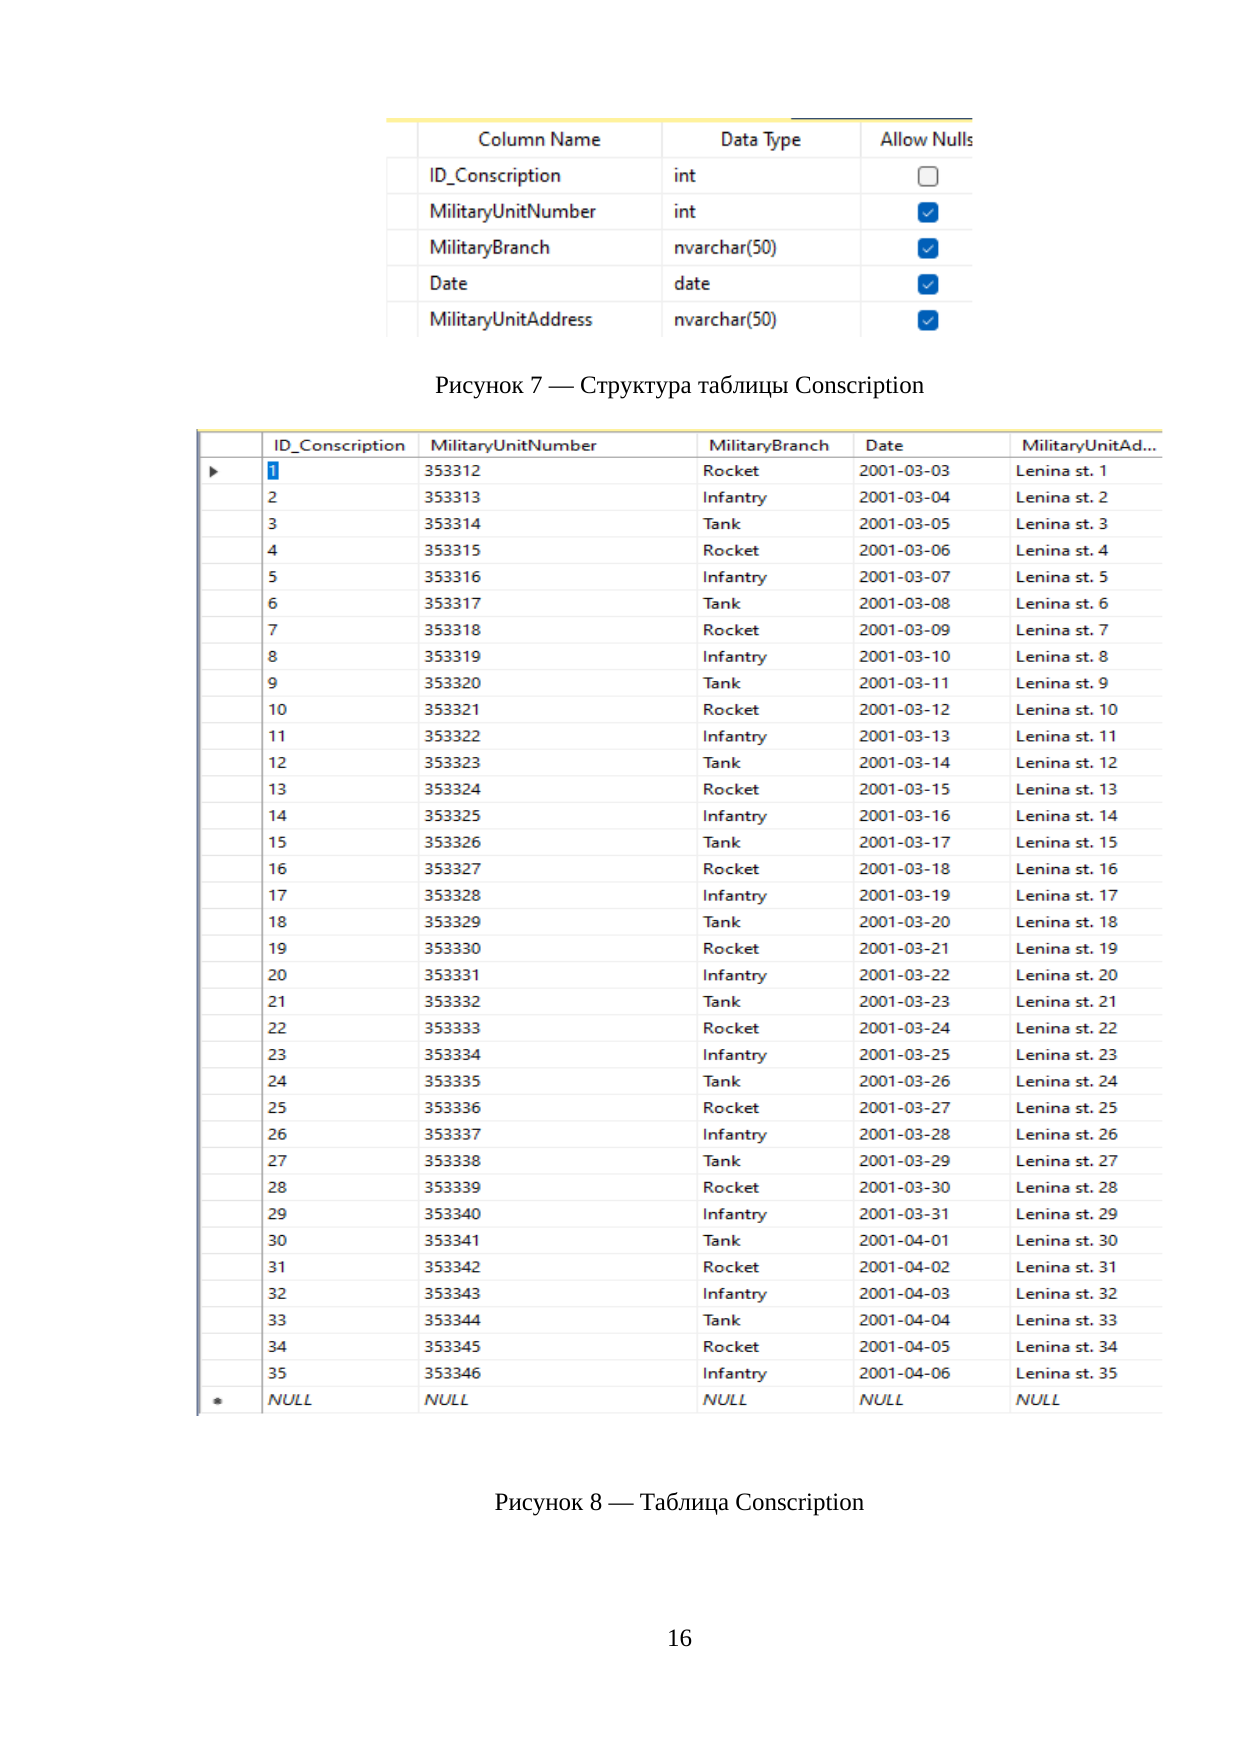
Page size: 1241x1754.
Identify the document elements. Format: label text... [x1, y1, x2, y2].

picture [196, 429, 1163, 1416]
picture [386, 118, 973, 337]
text Рисунок 8 — Таблица Conscription [177, 1487, 1181, 1516]
text Рисунок 7 — Структура таблицы Conscription [177, 370, 1181, 398]
